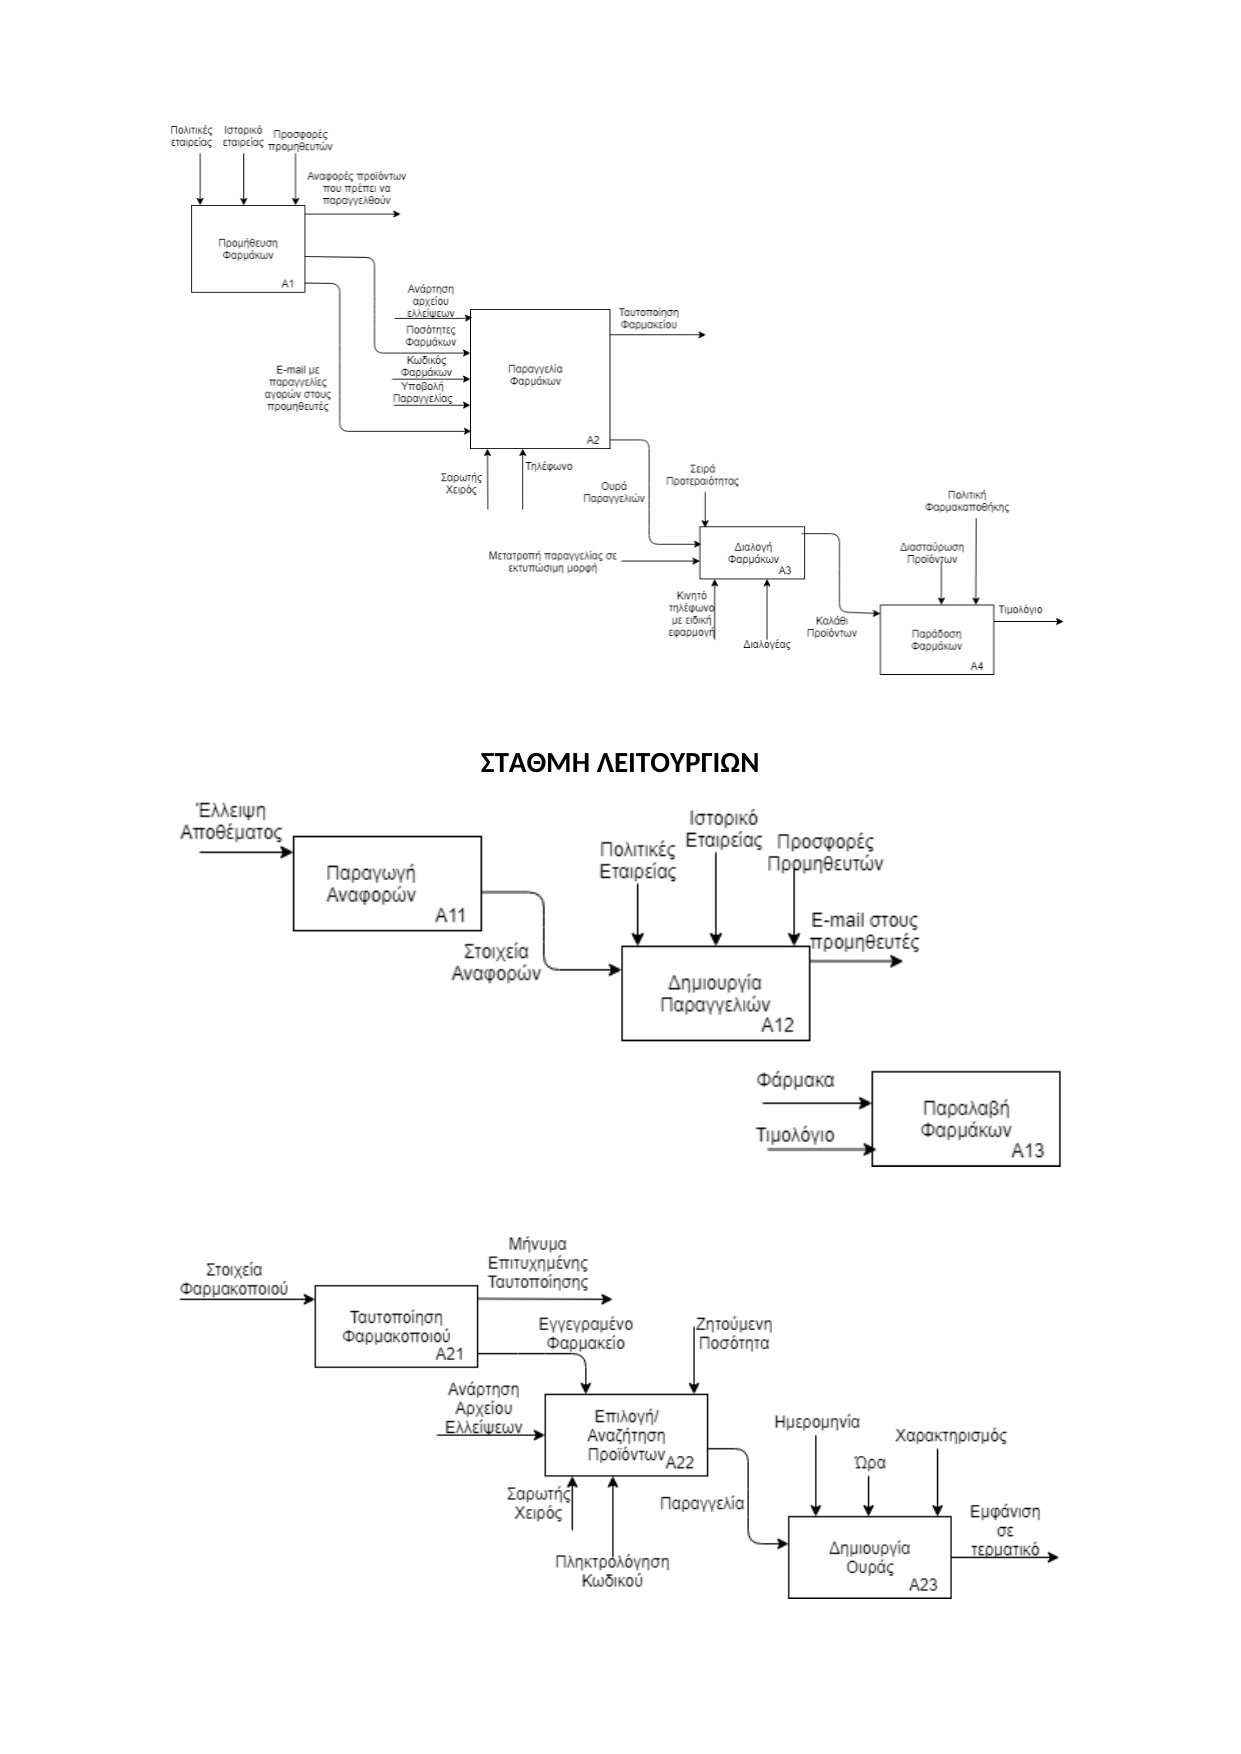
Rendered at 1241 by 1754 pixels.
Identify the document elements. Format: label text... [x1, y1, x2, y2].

text ΣΤΑΘΜΗ ΛΕΙΤΟΥΡΓΙΩΝ [118, 744, 1122, 780]
